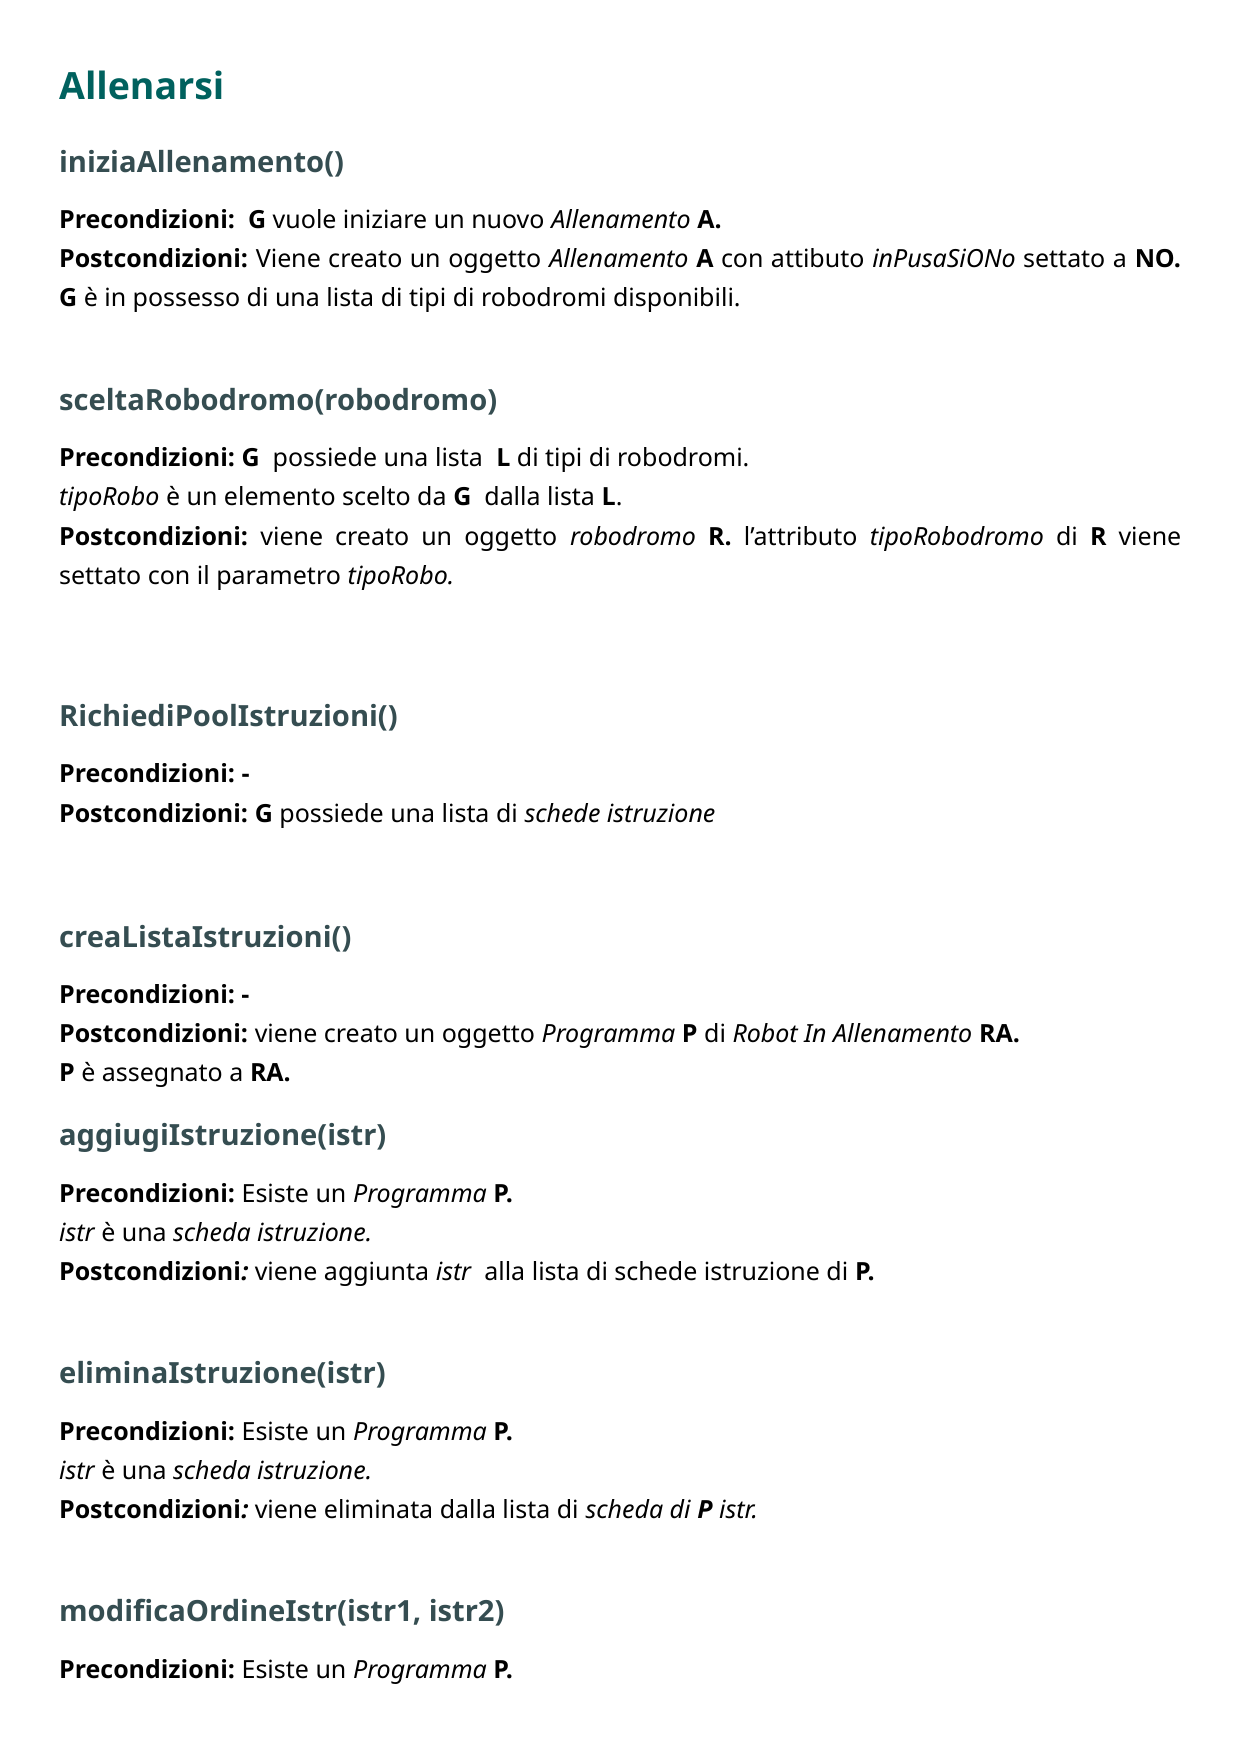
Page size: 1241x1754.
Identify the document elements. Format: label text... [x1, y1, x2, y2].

text P è assegnato a RA. [59, 1055, 1181, 1089]
text Postcondizioni: Viene creato un oggetto Allenamento A con attibuto inPusaSiONo settato a NO. G è in possesso di una lista di tipi di robodromi disponibili. [59, 241, 1181, 314]
text Postcondizioni: G possiede una lista di schede istruzione [59, 795, 1181, 829]
text istr è una scheda istruzione. [59, 1214, 1181, 1248]
text Precondizioni: Esiste un Programma P. [59, 1651, 1181, 1685]
text Postcondizioni: viene aggiunta istr alla lista di schede istruzione di P. [59, 1253, 1181, 1288]
text Postcondizioni: viene eliminata dalla lista di scheda di P istr. [59, 1492, 1181, 1526]
subtitle creaListaIstruzioni() [59, 916, 1181, 956]
text Precondizioni: G possiede una lista L di tipi di robodromi. [59, 440, 1181, 474]
subtitle modificaOrdineIstr(istr1, istr2) [59, 1591, 1181, 1630]
text Precondizioni: - [59, 976, 1181, 1010]
text Precondizioni: Esiste un Programma P. [59, 1175, 1181, 1209]
text istr è una scheda istruzione. [59, 1452, 1181, 1486]
subtitle sceltaRobodromo(robodromo) [59, 379, 1181, 419]
text Precondizioni: - [59, 756, 1181, 790]
subtitle eliminaIstruzione(istr) [59, 1353, 1181, 1392]
text Precondizioni: Esiste un Programma P. [59, 1413, 1181, 1447]
subtitle aggiugiIstruzione(istr) [59, 1115, 1181, 1154]
subtitle Allenarsi [59, 59, 1181, 110]
text Precondizioni: G vuole iniziare un nuovo Allenamento A. [59, 202, 1181, 236]
subtitle RichiediPoolIstruzioni() [59, 696, 1181, 735]
text Postcondizioni: viene creato un oggetto robodromo R. l’attributo tipoRobodromo di R viene settato con il parametro tipoRobo. [59, 518, 1181, 591]
subtitle iniziaAllenamento() [59, 141, 1181, 181]
text Postcondizioni: viene creato un oggetto Programma P di Robot In Allenamento RA. [59, 1016, 1181, 1049]
text tipoRobo è un elemento scelto da G dalla lista L. [59, 479, 1181, 513]
